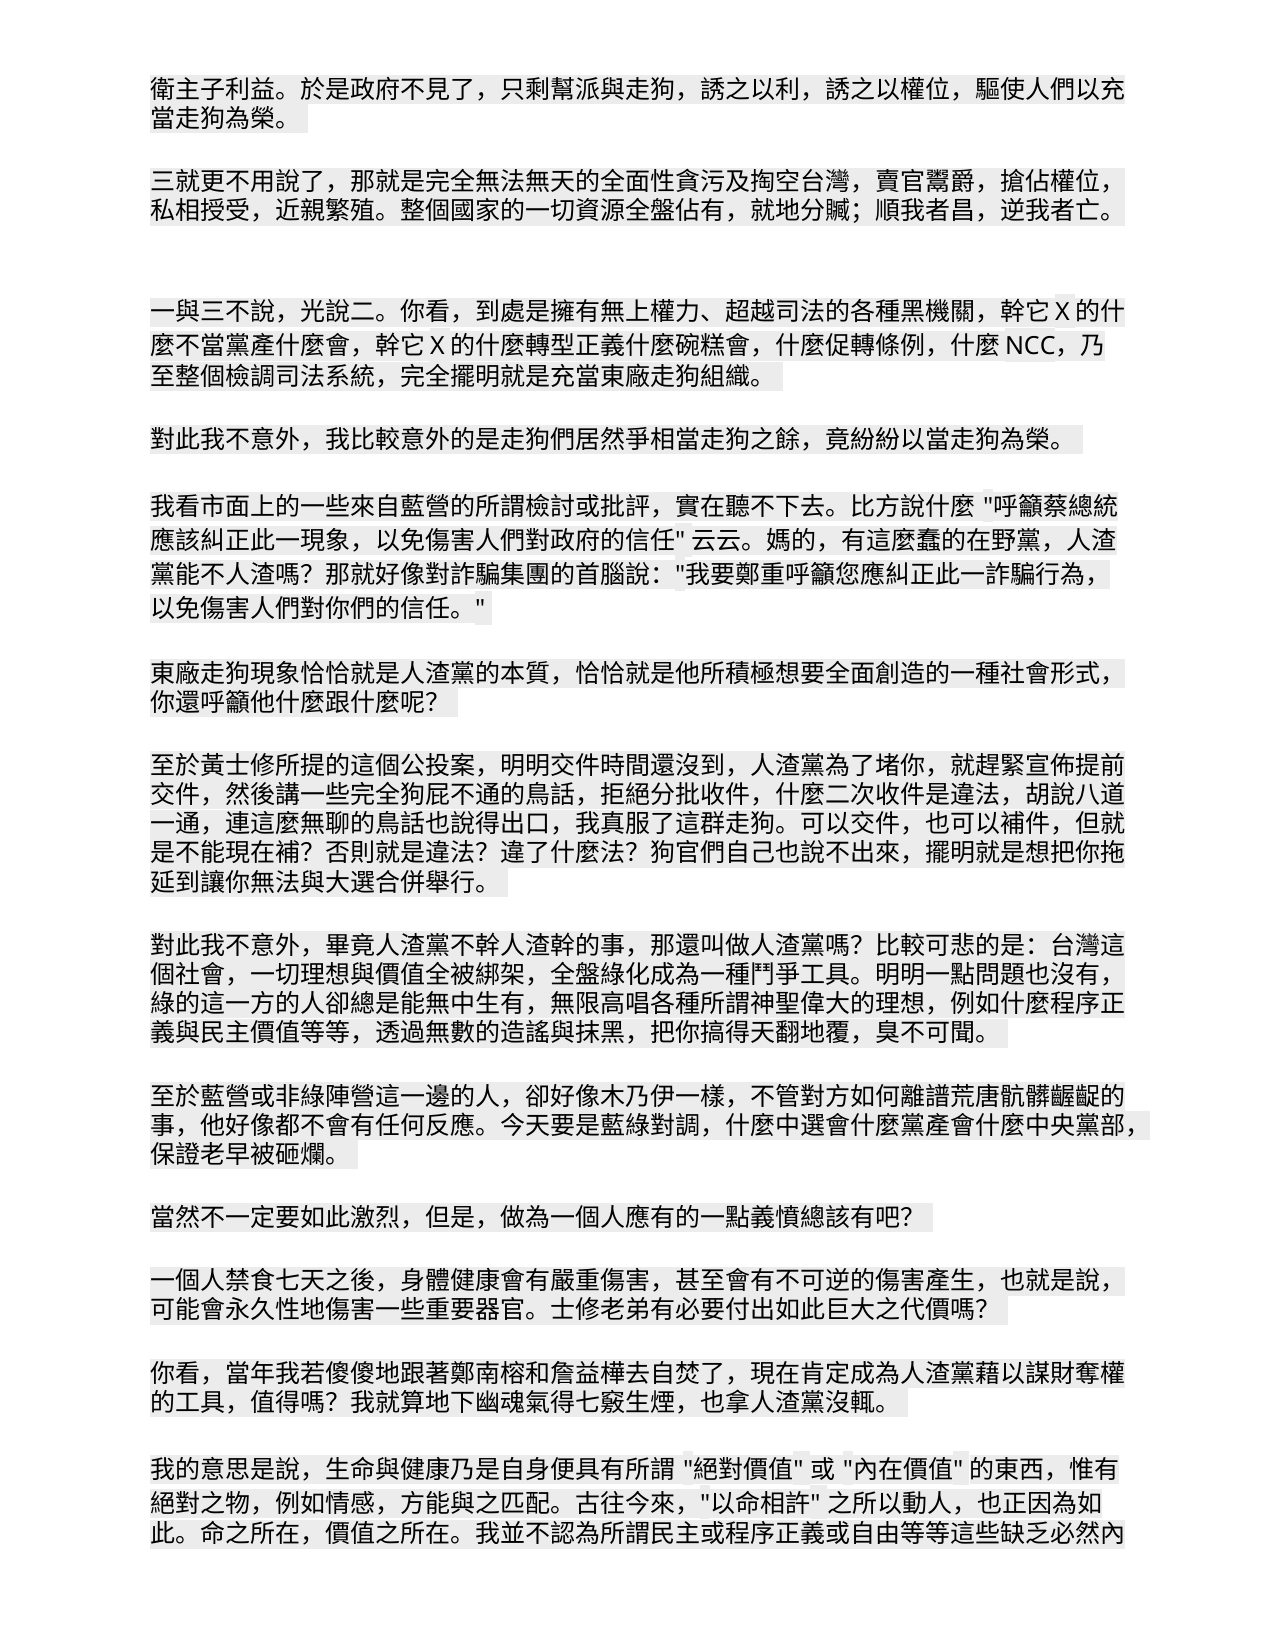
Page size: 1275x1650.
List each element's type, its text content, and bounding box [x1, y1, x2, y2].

text 支持以核養綠公投 (七) 陳真 2018.09.19. 人渣黨及其一票徒眾傷害台灣這個社會最深的地方至少有三點： 一是以所有理想與價值做為一種詐騙奪權撈錢的手段，從而使得人們失去對所有理想與價值的信心。 二是破壞一切法治與文官體系，為所欲為，無法無天；豢養無數走狗，遂行主子意志，捍衛主子利益。於是政府不見了，只剩幫派與走狗，誘之以利，誘之以權位，驅使人們以充當走狗為榮。 三就更不用說了，那就是完全無法無天的全面性貪污及掏空台灣，賣官鬻爵，搶佔權位，私相授受，近親繁殖。整個國家的一切資源全盤佔有，就地分贓；順我者昌，逆我者亡。 一與三不說，光說二。你看，到處是擁有無上權力、超越司法的各種黑機關，幹它X的什麼不當黨產什麼會，幹它X的什麼轉型正義什麼碗糕會，什麼促轉條例，什麼NCC，乃至整個檢調司法系統，完全擺明就是充當東廠走狗組織。 對此我不意外，我比較意外的是走狗們居然爭相當走狗之餘，竟紛紛以當走狗為榮。 我看市面上的一些來自藍營的所謂檢討或批評，實在聽不下去。比方說什麼 "呼籲蔡總統應該糾正此一現象，以免傷害人們對政府的信任" 云云。媽的，有這麼蠢的在野黨，人渣黨能不人渣嗎？那就好像對詐騙集團的首腦說："我要鄭重呼籲您應糾正此一詐騙行為，以免傷害人們對你們的信任。" 東廠走狗現象恰恰就是人渣黨的本質，恰恰就是他所積極想要全面創造的一種社會形式，你還呼籲他什麼跟什麼呢？ 至於黃士修所提的這個公投案，明明交件時間還沒到，人渣黨為了堵你，就趕緊宣佈提前交件，然後講一些完全狗屁不通的鳥話，拒絕分批收件，什麼二次收件是違法，胡說八道一通，連這麼無聊的鳥話也說得出口，我真服了這群走狗。可以交件，也可以補件，但就是不能現在補？否則就是違法？違了什麼法？狗官們自己也說不出來，擺明就是想把你拖延到讓你無法與大選合併舉行。 對此我不意外，畢竟人渣黨不幹人渣幹的事，那還叫做人渣黨嗎？比較可悲的是：台灣這個社會，一切理想與價值全被綁架，全盤綠化成為一種鬥爭工具。明明一點問題也沒有，綠的這一方的人卻總是能無中生有，無限高唱各種所謂神聖偉大的理想，例如什麼程序正義與民主價值等等，透過無數的造謠與抹黑，把你搞得天翻地覆，臭不可聞。 至於藍營或非綠陣營這一邊的人，卻好像木乃伊一樣，不管對方如何離譜荒唐骯髒齷齪的事，他好像都不會有任何反應。今天要是藍綠對調，什麼中選會什麼黨產會什麼中央黨部，保證老早被砸爛。 當然不一定要如此激烈，但是，做為一個人應有的一點義憤總該有吧？ 一個人禁食七天之後，身體健康會有嚴重傷害，甚至會有不可逆的傷害產生，也就是說，可能會永久性地傷害一些重要器官。士修老弟有必要付出如此巨大之代價嗎？ 你看，當年我若傻傻地跟著鄭南榕和詹益樺去自焚了，現在肯定成為人渣黨藉以謀財奪權的工具，值得嗎？我就算地下幽魂氣得七竅生煙，也拿人渣黨沒輒。 我的意思是說，生命與健康乃是自身便具有所謂 "絕對價值" 或 "內在價值" 的東西，惟有絕對之物，例如情感，方能與之匹配。古往今來，"以命相許" 之所以動人，也正因為如此。命之所在，價值之所在。我並不認為所謂民主或程序正義或自由等等這些缺乏必然內在價值的東西值得以命相許。 總之，來日方長。 最近因為長期嚴重過勞，大病一場，至今未癒；天天撐著38、39度的高燒看門診，我不敢正眼看病人，因為自覺比每個前來就診的病人還憔悴。好不容易今晚能有機會睡上六、七個鐘頭，但我這些天一直為你數著日子，一天兩天三天地數，數得煩，心裏有話，於是就犧牲今晚難得的睡眠，硬是撐著病懨懨的身子起床，把心裏話寫下來，希望你停止禁食，彥朋也請別接棒了。 [150, 75, 1125, 1549]
